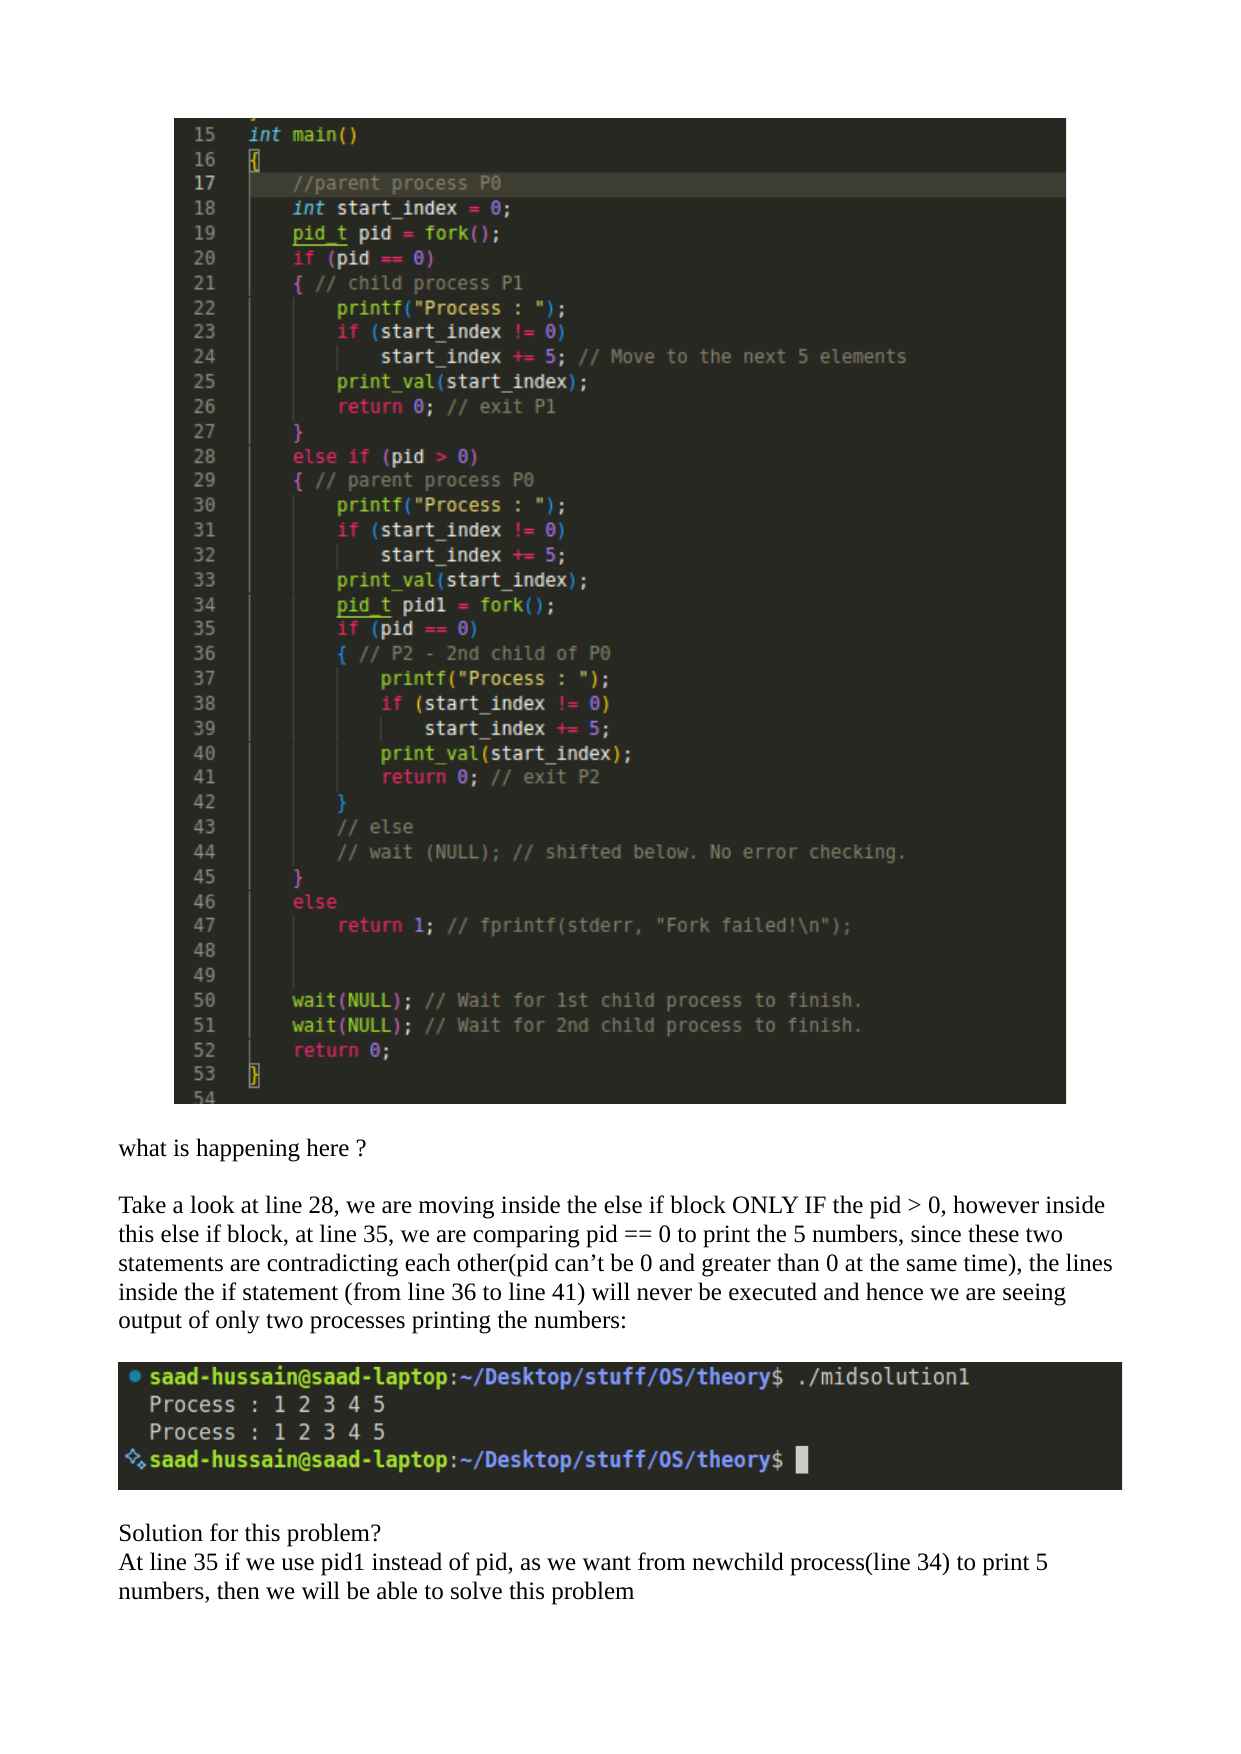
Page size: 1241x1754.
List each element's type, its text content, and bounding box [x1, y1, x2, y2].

picture [174, 118, 1067, 1104]
picture [118, 1362, 1123, 1490]
text what is happening here ? Take a look at line 28, we are moving inside the else if block ONLY IF the pid > 0, however inside this else if block, at line 35, we are comparing pid == 0 to print the 5 numbers, since these two statements are contradicting each other(pid can’t be 0 and greater than 0 at the same time), the lines inside the if statement (from line 36 to line 41) will never be executed and hence we are seeing output of only two processes printing the numbers: [118, 1133, 1122, 1334]
text At line 35 if we use pid1 instead of pid, as we want from newchild process(line 34) to print 5 numbers, then we will be able to solve this problem [118, 1547, 1122, 1604]
text Solution for this problem? [118, 1518, 1122, 1547]
